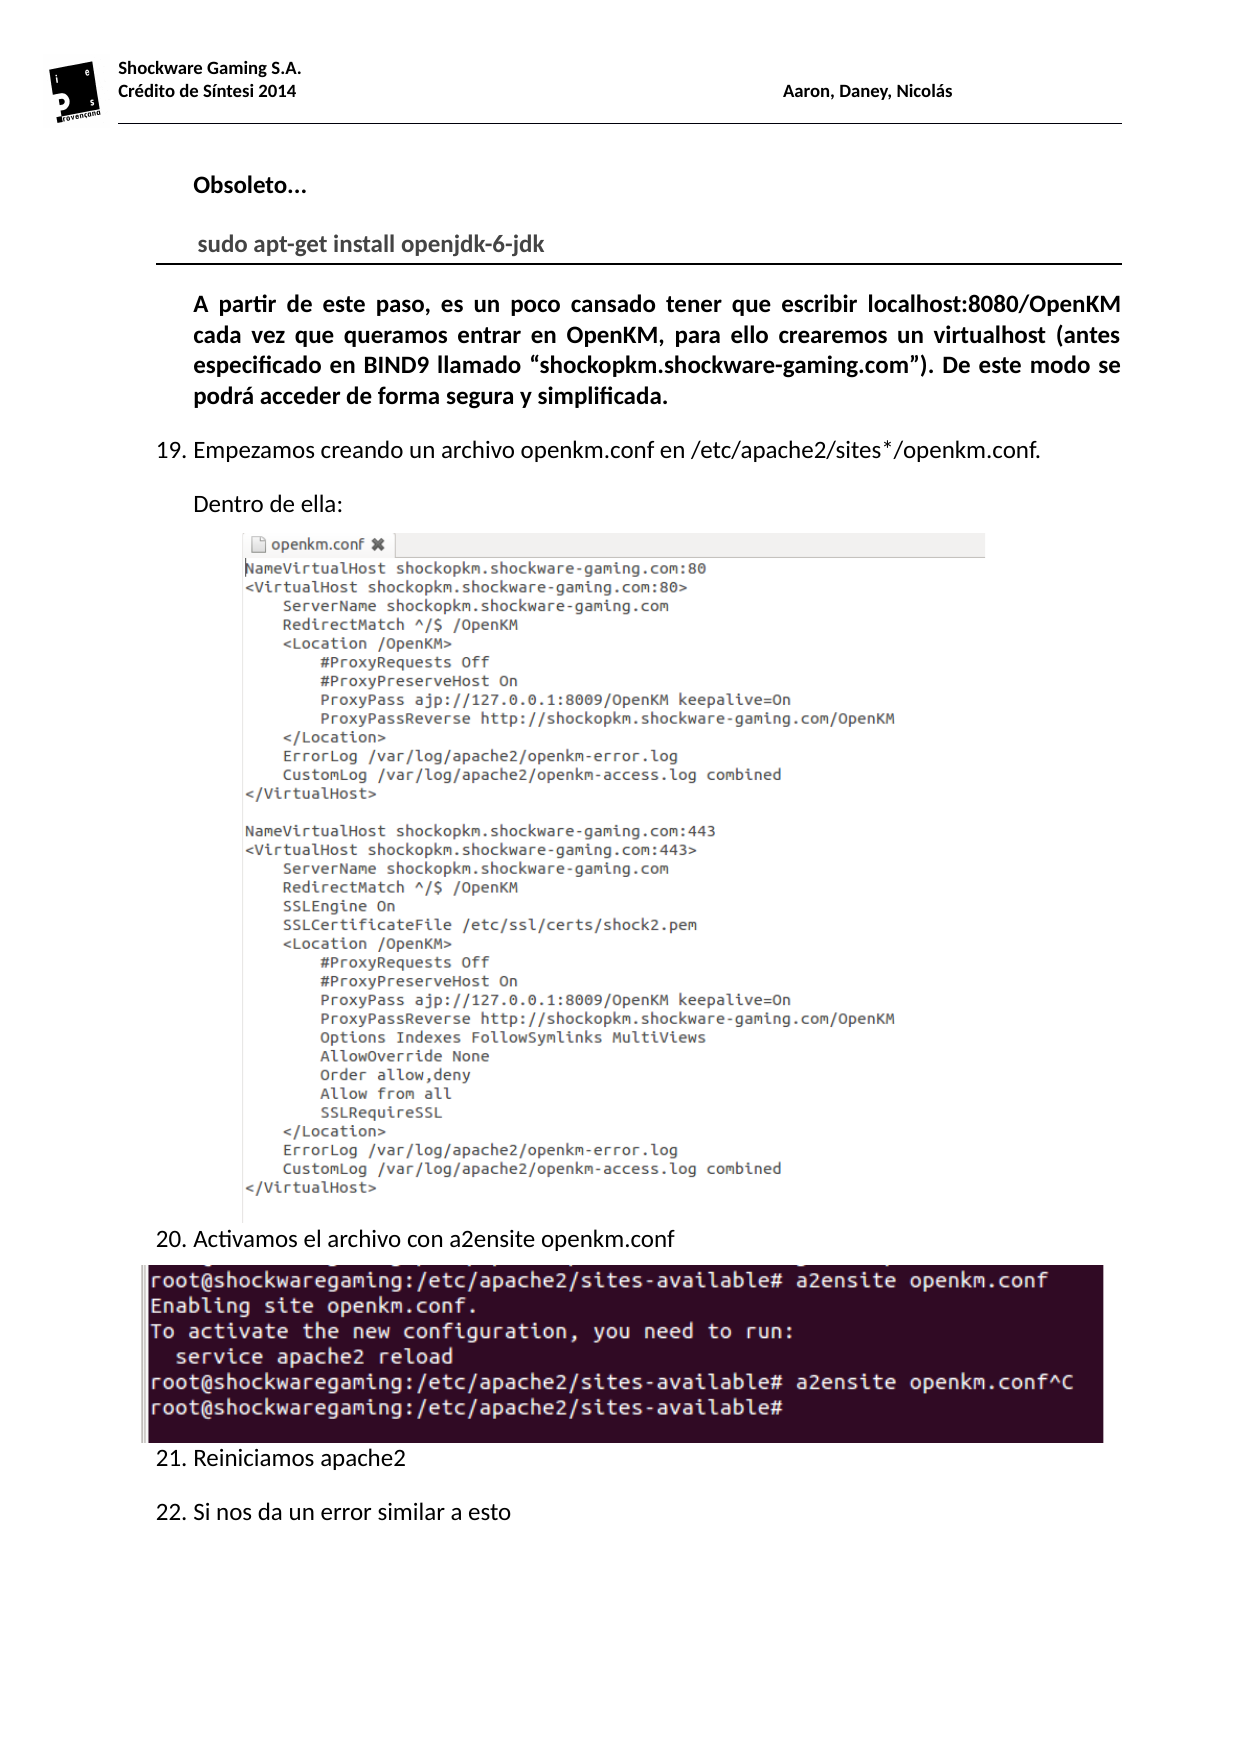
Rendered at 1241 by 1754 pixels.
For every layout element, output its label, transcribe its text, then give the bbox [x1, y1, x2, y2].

picture [136, 1265, 1104, 1443]
list Activamos el archivo con a2ensite openkm.conf [156, 542, 1122, 1253]
list Empezamos creando un archivo openkm.conf en /etc/apache2/sites*/openkm.conf. [156, 434, 1122, 464]
picture [43, 54, 110, 128]
picture [242, 533, 986, 1223]
list Si nos da un error similar a esto [156, 1496, 1122, 1527]
list Obsoleto... [156, 169, 1122, 200]
list Reiniciamos apache2 [156, 1277, 1122, 1473]
list sudo apt-get install openjdk-6-jdk [156, 223, 1122, 263]
list A partir de este paso, es un poco cansado tener que escribir localhost:8080/OpenKM cada vez que queramos entrar en OpenKM, para ello crearemos un virtualhost (antes especificado en BIND9 llamado “shockopkm.shockware-gaming.com”). De este modo se podrá acceder de forma segura y simplificada. [156, 288, 1122, 410]
list Dentro de ella: [156, 488, 1122, 518]
